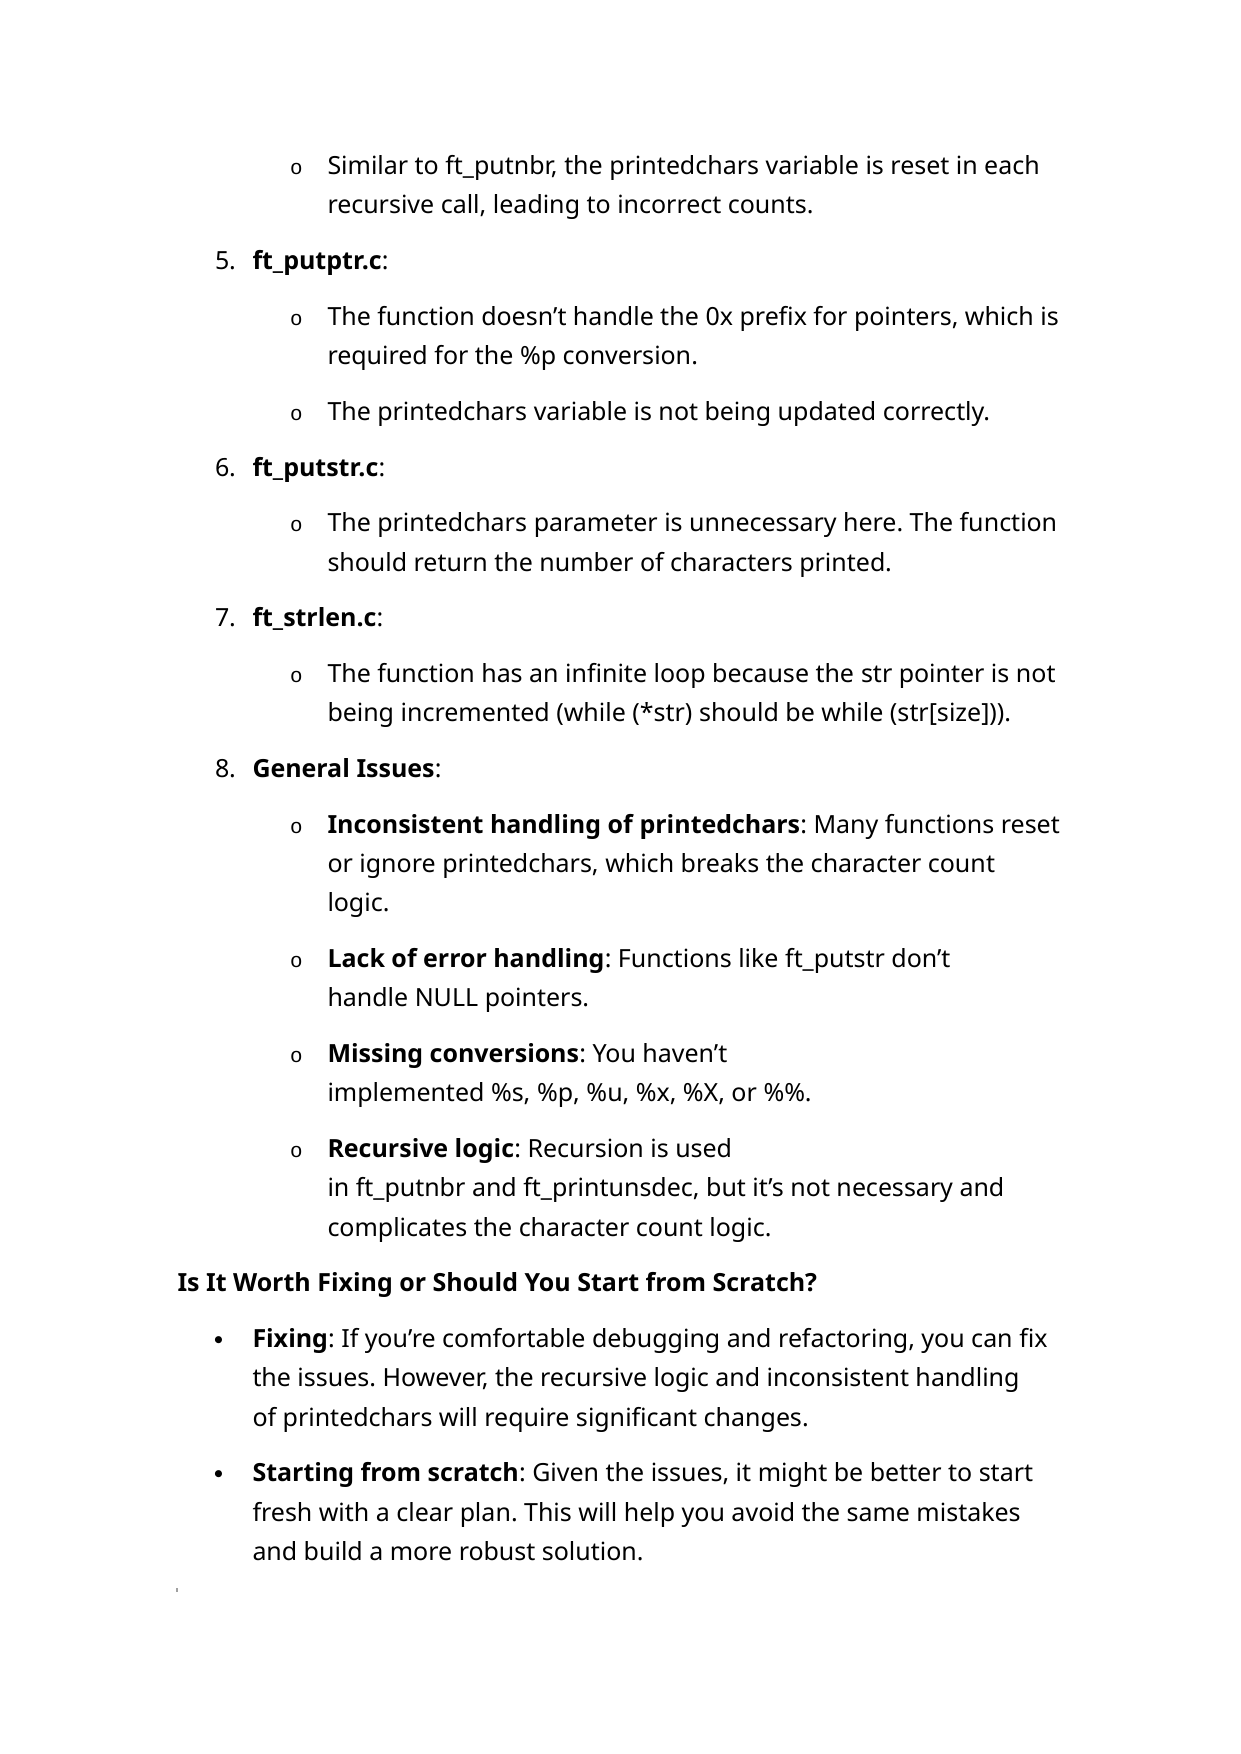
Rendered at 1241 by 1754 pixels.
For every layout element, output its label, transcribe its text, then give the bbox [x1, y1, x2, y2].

list The function has an infinite loop because the str pointer is not being incremented (while (*str) should be while (str[size])). [290, 656, 1063, 729]
list The printedchars parameter is unnecessary here. The function should return the number of characters printed. [290, 505, 1063, 578]
list The function doesn’t handle the 0x prefix for pointers, which is required for the %p conversion. [290, 298, 1063, 372]
list Similar to ft_putnbr, the printedchars variable is reset in each recursive call, leading to incorrect counts. [290, 148, 1063, 221]
list General Issues: [215, 751, 1063, 785]
list Lack of error handling: Functions like ft_putstr don’t handle NULL pointers. [290, 941, 1063, 1014]
list ft_putptr.c: [215, 243, 1063, 277]
text Is It Worth Fixing or Should You Start from Scratch? [177, 1265, 1063, 1299]
list Starting from scratch: Given the issues, it might be better to start fresh with a clear plan. This will help you avoid the same mistakes and build a more robust solution. [215, 1455, 1063, 1567]
list The printedchars variable is not being updated correctly. [290, 393, 1063, 427]
list Fixing: If you’re comfortable debugging and refactoring, you can fix the issues. However, the recursive logic and inconsistent handling of printedchars will require significant changes. [215, 1321, 1063, 1433]
list Inconsistent handling of printedchars: Many functions reset or ignore printedchars, which breaks the character count logic. [290, 807, 1063, 919]
list Missing conversions: You haven’t implemented %s, %p, %u, %x, %X, or %%. [290, 1036, 1063, 1109]
list Recursive logic: Recursion is used in ft_putnbr and ft_printunsdec, but it’s not necessary and complicates the character count logic. [290, 1131, 1063, 1243]
list ft_putstr.c: [215, 449, 1063, 483]
list ft_strlen.c: [215, 600, 1063, 634]
